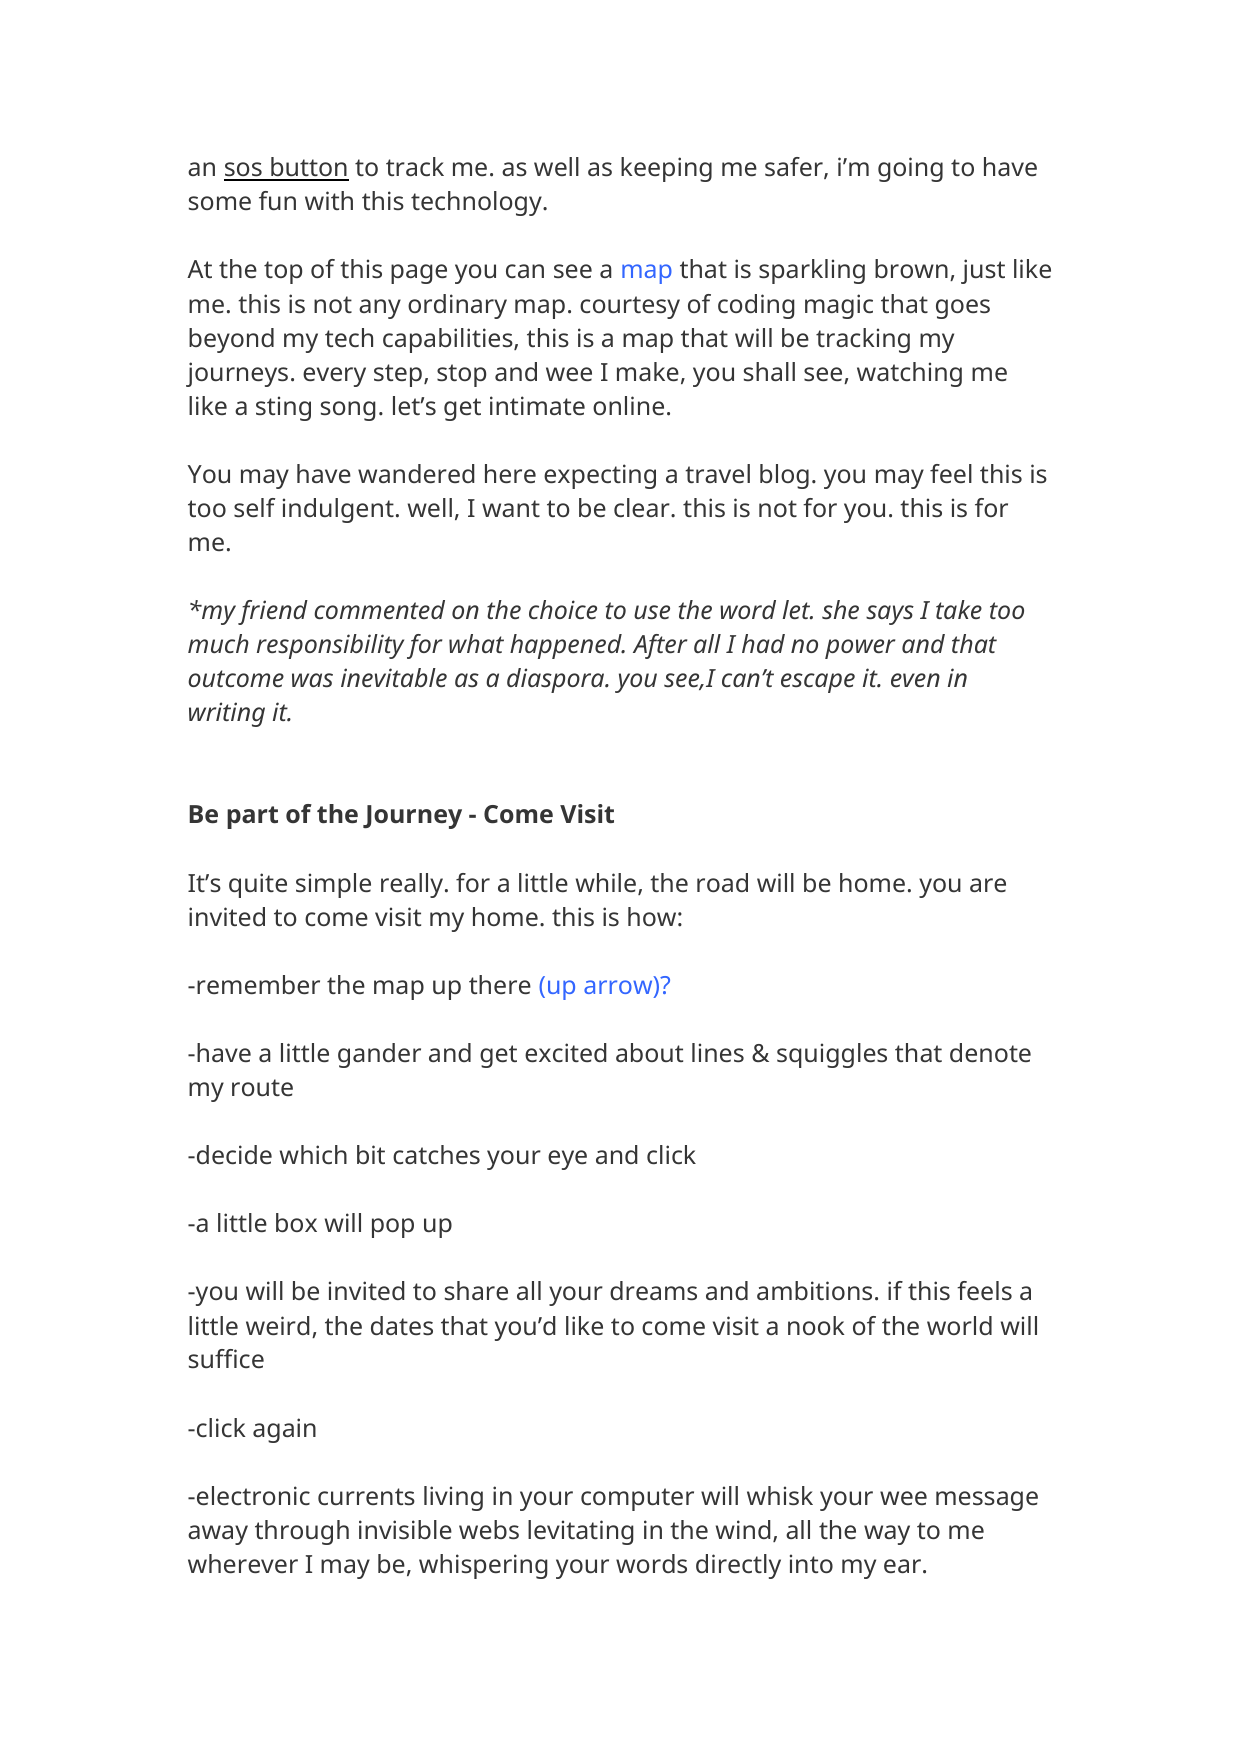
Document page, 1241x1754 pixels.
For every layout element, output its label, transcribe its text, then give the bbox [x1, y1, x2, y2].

text *my friend commented on the choice to use the word let. she says I take too much responsibility for what happened. After all I had no power and that outcome was inevitable as a diaspora. you see,I can’t escape it. even in writing it. [187, 593, 1053, 729]
text -a little box will pop up [187, 1206, 1053, 1240]
text -have a little gander and get excited about lines & squiggles that denote my route [187, 1036, 1053, 1104]
text -decide which bit catches your eye and click [187, 1138, 1053, 1172]
text It’s quite simple really. for a little while, the road will be home. you are invited to come visit my home. this is how: [187, 865, 1053, 933]
text -you will be invited to share all your dreams and ambitions. if this feels a little weird, the dates that you’d like to come visit a nook of the world will suffice [187, 1274, 1053, 1376]
subtitle Be part of the Journey - Come Visit [187, 797, 1053, 831]
text At the top of this page you can see a map that is sparkling brown, just like me. this is not any ordinary map. courtesy of coding magic that goes beyond my tech capabilities, this is a map that will be tracking my journeys. every step, stop and wee I make, you shall see, watching me like a sting song. let’s get intimate online. [187, 252, 1053, 422]
text -click again [187, 1410, 1053, 1444]
text an sos button to track me. as well as keeping me safer, i’m going to have some fun with this technology. [187, 150, 1053, 218]
text -remember the map up there (up arrow)? [187, 967, 1053, 1002]
text -electronic currents living in your computer will whisk your wee message away through invisible webs levitating in the wind, all the way to me wherever I may be, whispering your words directly into my ear. [187, 1478, 1053, 1581]
text You may have wandered here expecting a travel blog. you may feel this is too self indulgent. well, I want to be clear. this is not for you. this is for me. [187, 457, 1053, 559]
